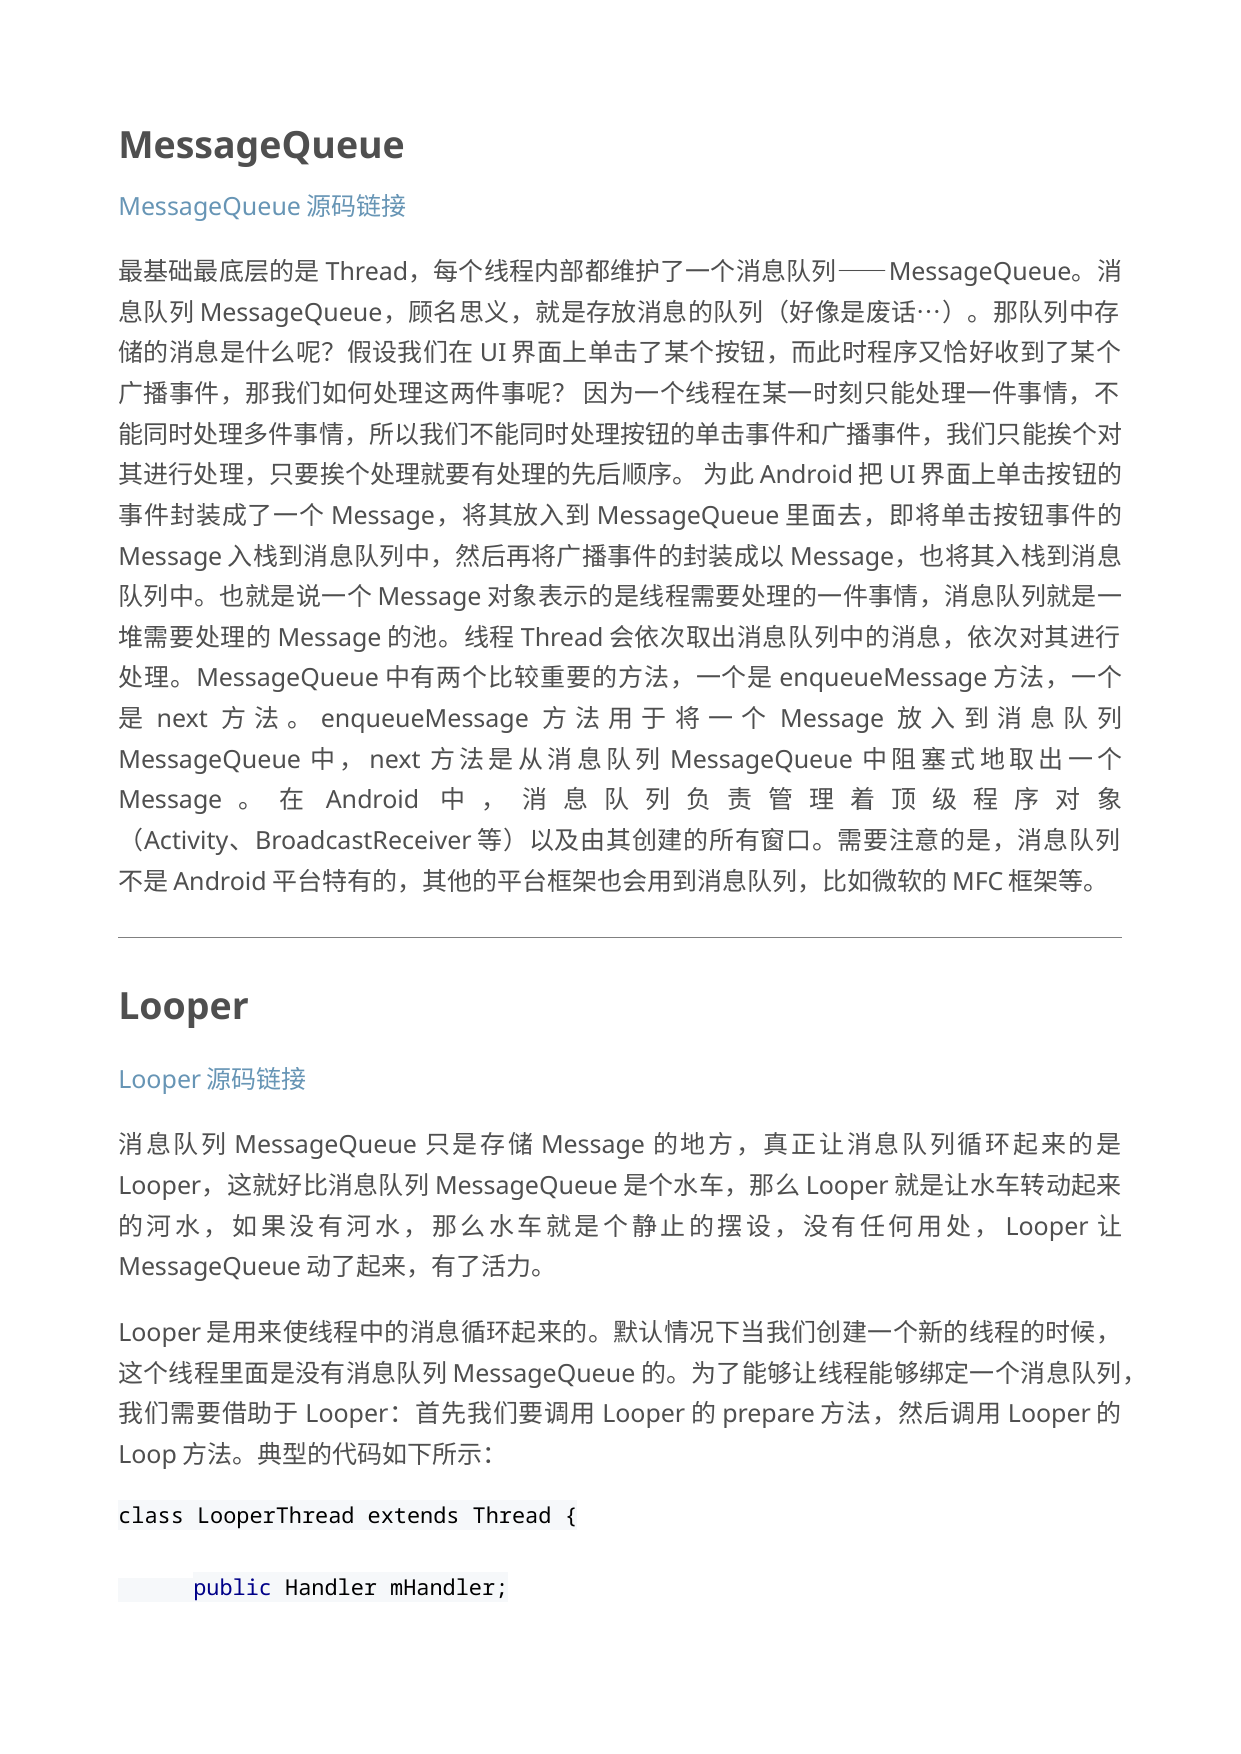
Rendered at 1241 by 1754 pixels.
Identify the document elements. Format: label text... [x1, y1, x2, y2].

text public Handler mHandler; [118, 1567, 1122, 1602]
text Looper源码链接 [118, 1055, 1122, 1096]
subtitle Looper [118, 979, 1122, 1030]
text class LooperThread extends Thread { [118, 1496, 1122, 1530]
text MessageQueue源码链接 [118, 182, 1122, 222]
subtitle MessageQueue [118, 118, 1122, 169]
text 最基础最底层的是Thread，每个线程内部都维护了一个消息队列——MessageQueue。消息队列MessageQueue，顾名思义，就是存放消息的队列（好像是废话…）。那队列中存储的消息是什么呢？假设我们在UI界面上单击了某个按钮，而此时程序又恰好收到了某个广播事件，那我们如何处理这两件事呢？ 因为一个线程在某一时刻只能处理一件事情，不能同时处理多件事情，所以我们不能同时处理按钮的单击事件和广播事件，我们只能挨个对其进行处理，只要挨个处理就要有处理的先后顺序。 为此Android把UI界面上单击按钮的事件封装成了一个Message，将其放入到MessageQueue里面去，即将单击按钮事件的Message入栈到消息队列中，然后再将广播事件的封装成以Message，也将其入栈到消息队列中。也就是说一个Message对象表示的是线程需要处理的一件事情，消息队列就是一堆需要处理的Message的池。线程Thread会依次取出消息队列中的消息，依次对其进行处理。MessageQueue中有两个比较重要的方法，一个是enqueueMessage方法，一个是next方法。enqueueMessage方法用于将一个Message放入到消息队列MessageQueue中，next方法是从消息队列MessageQueue中阻塞式地取出一个Message。在Android中，消息队列负责管理着顶级程序对象（Activity、BroadcastReceiver等）以及由其创建的所有窗口。需要注意的是，消息队列不是Android平台特有的，其他的平台框架也会用到消息队列，比如微软的MFC框架等。 [118, 247, 1122, 897]
text 消息队列MessageQueue只是存储Message的地方，真正让消息队列循环起来的是Looper，这就好比消息队列MessageQueue是个水车，那么Looper就是让水车转动起来的河水，如果没有河水，那么水车就是个静止的摆设，没有任何用处，Looper让MessageQueue动了起来，有了活力。 [118, 1121, 1122, 1283]
text Looper是用来使线程中的消息循环起来的。默认情况下当我们创建一个新的线程的时候，这个线程里面是没有消息队列MessageQueue的。为了能够让线程能够绑定一个消息队列，我们需要借助于Looper：首先我们要调用Looper的prepare方法，然后调用Looper的Loop方法。典型的代码如下所示： [118, 1308, 1122, 1471]
